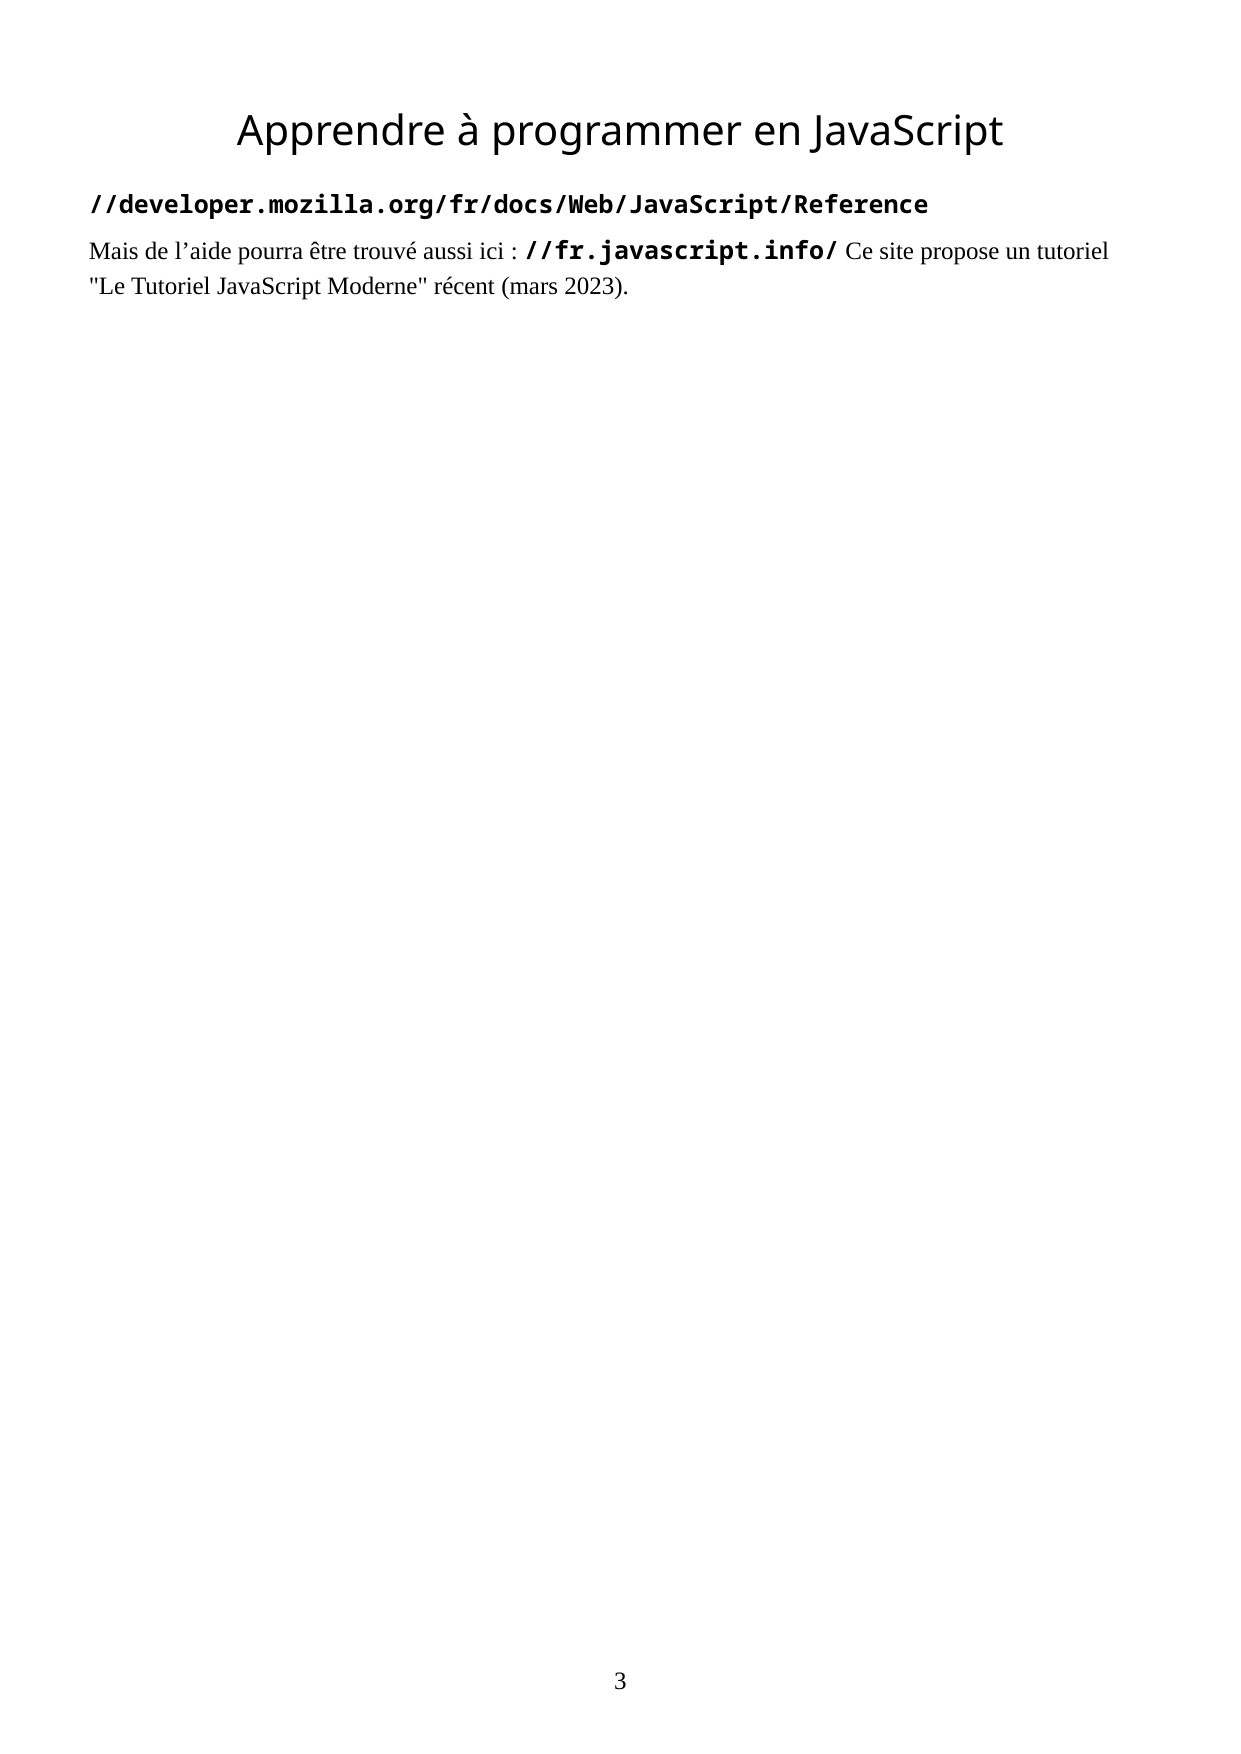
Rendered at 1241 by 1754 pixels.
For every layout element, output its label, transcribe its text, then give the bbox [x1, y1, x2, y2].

text Mais de l’aide pourra être trouvé aussi ici : //fr.javascript.info/ Ce site propose un tutoriel "Le Tutoriel JavaScript Moderne" récent (mars 2023). [88, 232, 1152, 299]
text //developer.mozilla.org/fr/docs/Web/JavaScript/Reference [88, 187, 1152, 221]
